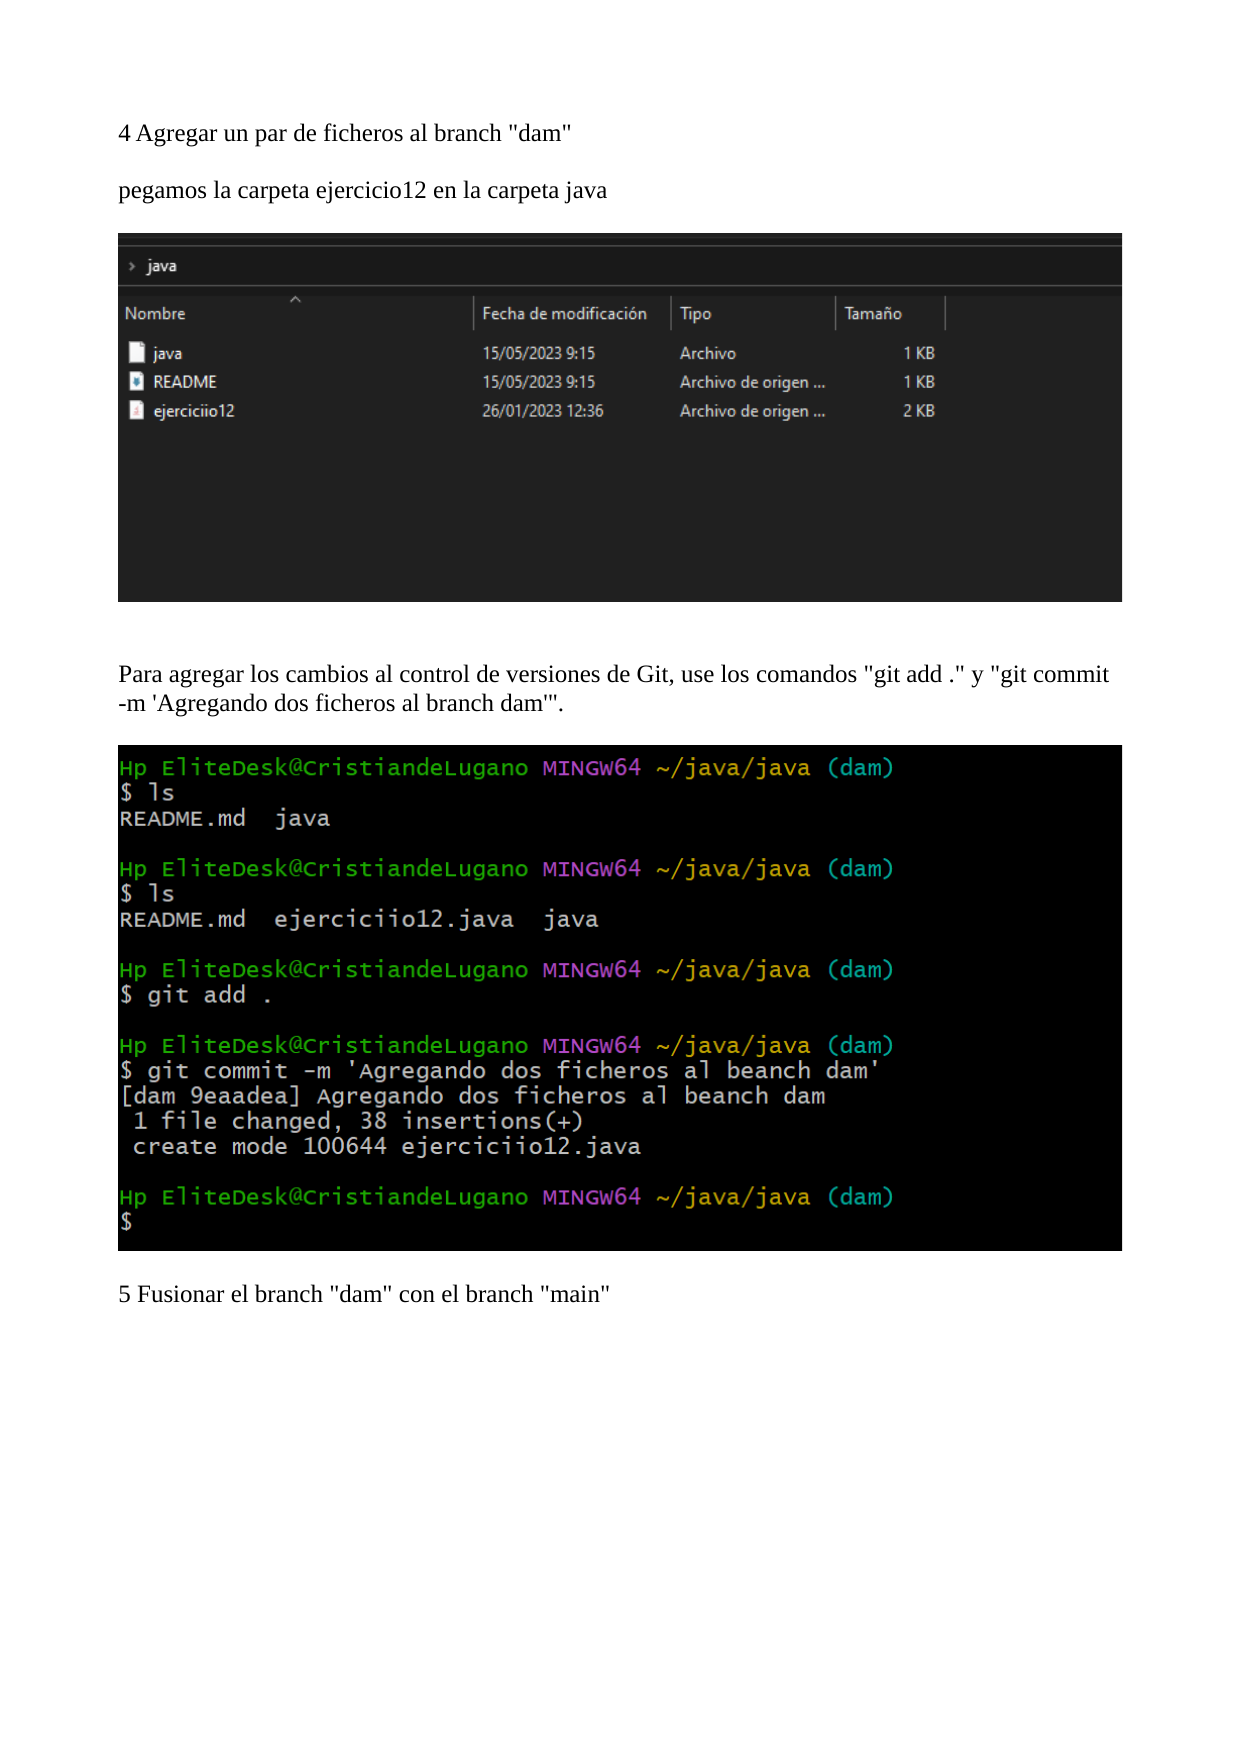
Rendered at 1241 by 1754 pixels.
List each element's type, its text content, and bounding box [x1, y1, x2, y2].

text Para agregar los cambios al control de versiones de Git, use los comandos "git add ." y "git commit -m 'Agregando dos ficheros al branch dam'". [118, 659, 1122, 717]
text pegamos la carpeta ejercicio12 en la carpeta java [118, 176, 1122, 204]
text 4 Agregar un par de ficheros al branch "dam" [118, 118, 1122, 147]
text 5 Fusionar el branch "dam" con el branch "main" [118, 1279, 1122, 1308]
picture [118, 745, 1123, 1251]
picture [118, 233, 1123, 602]
